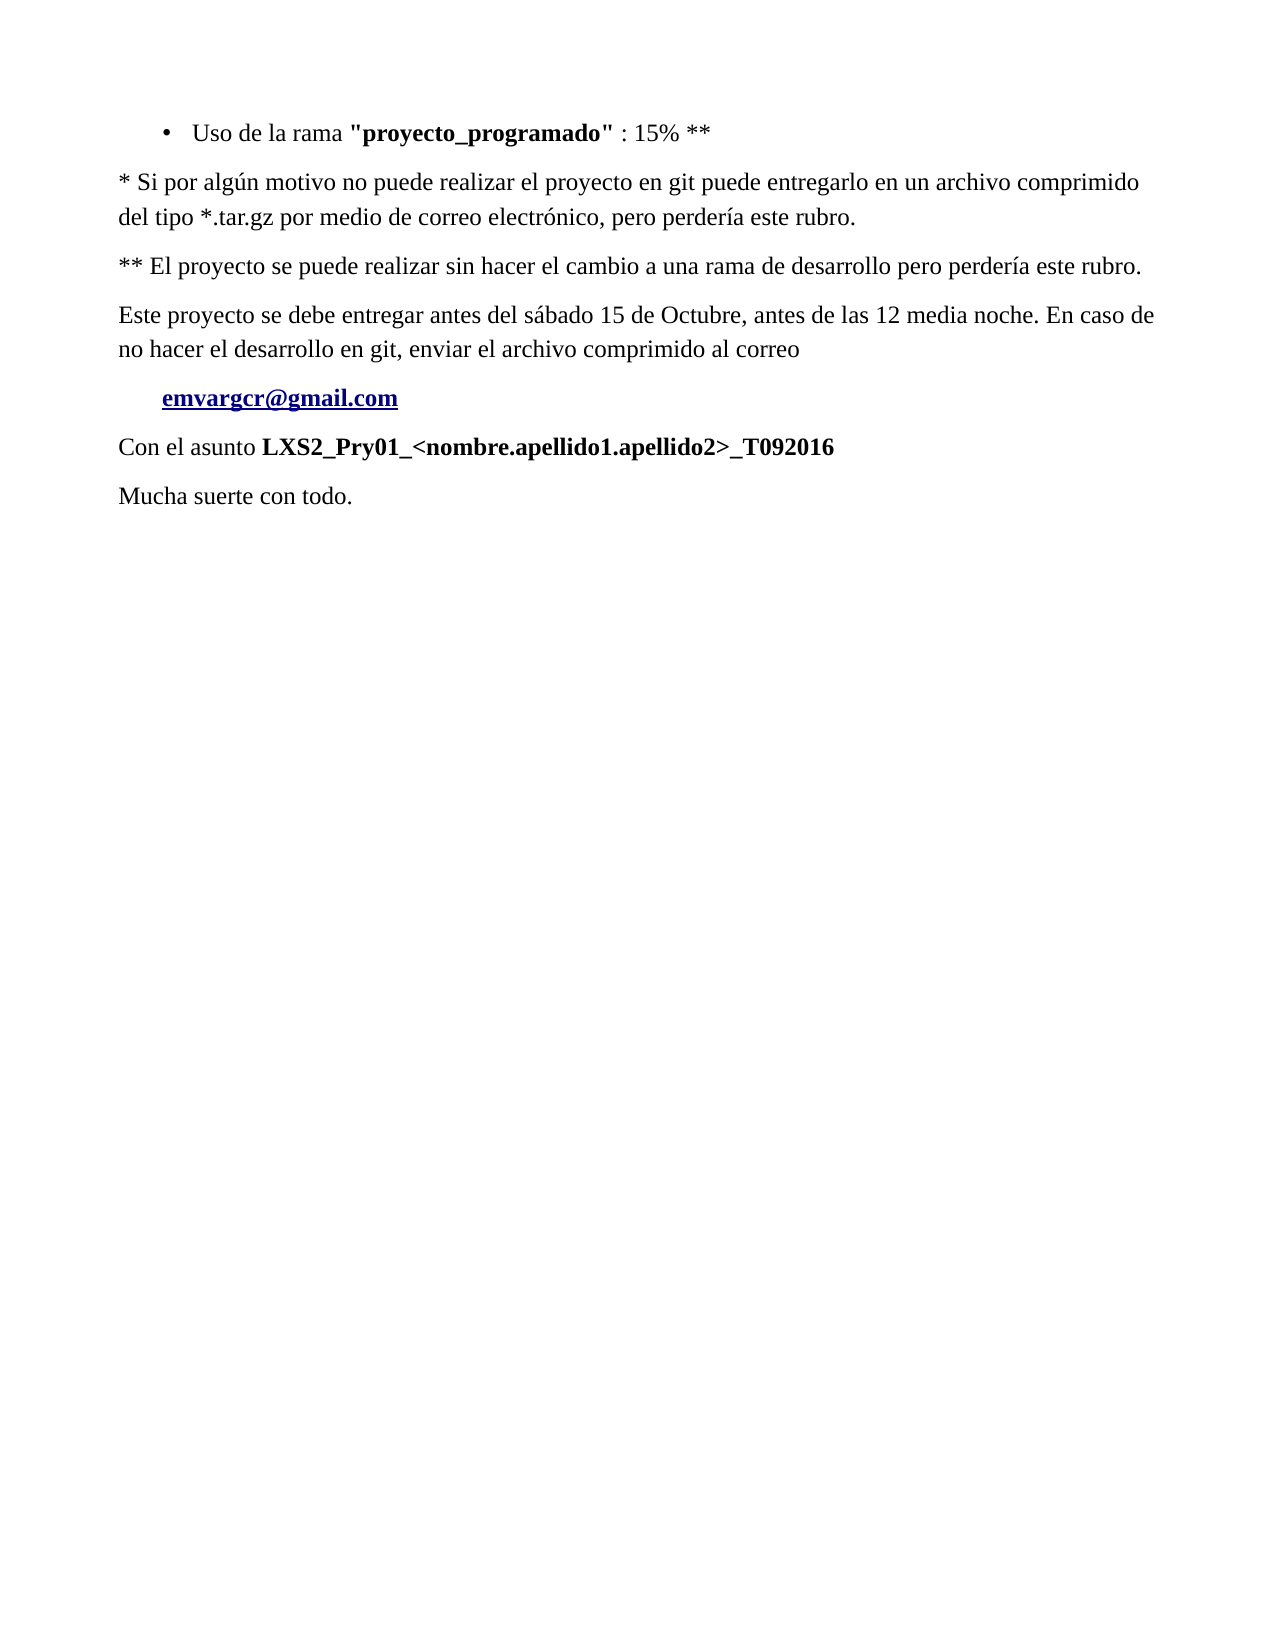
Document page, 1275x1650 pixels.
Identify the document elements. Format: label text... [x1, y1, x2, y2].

text emvargcr@gmail.com [118, 383, 1157, 412]
text Con el asunto LXS2_Pry01_<nombre.apellido1.apellido2>_T092016 [118, 432, 1157, 461]
text ** El proyecto se puede realizar sin hacer el cambio a una rama de desarrollo pero perdería este rubro. [118, 251, 1157, 279]
text Este proyecto se debe entregar antes del sábado 15 de Octubre, antes de las 12 media noche. En caso de no hacer el desarrollo en git, enviar el archivo comprimido al correo [118, 300, 1157, 363]
text * Si por algún motivo no puede realizar el proyecto en git puede entregarlo en un archivo comprimido del tipo *.tar.gz por medio de correo electrónico, pero perdería este rubro. [118, 167, 1157, 230]
text Mucha suerte con todo. [118, 481, 1157, 510]
list Uso de la rama "proyecto_programado" : 15% ** [162, 118, 1157, 147]
